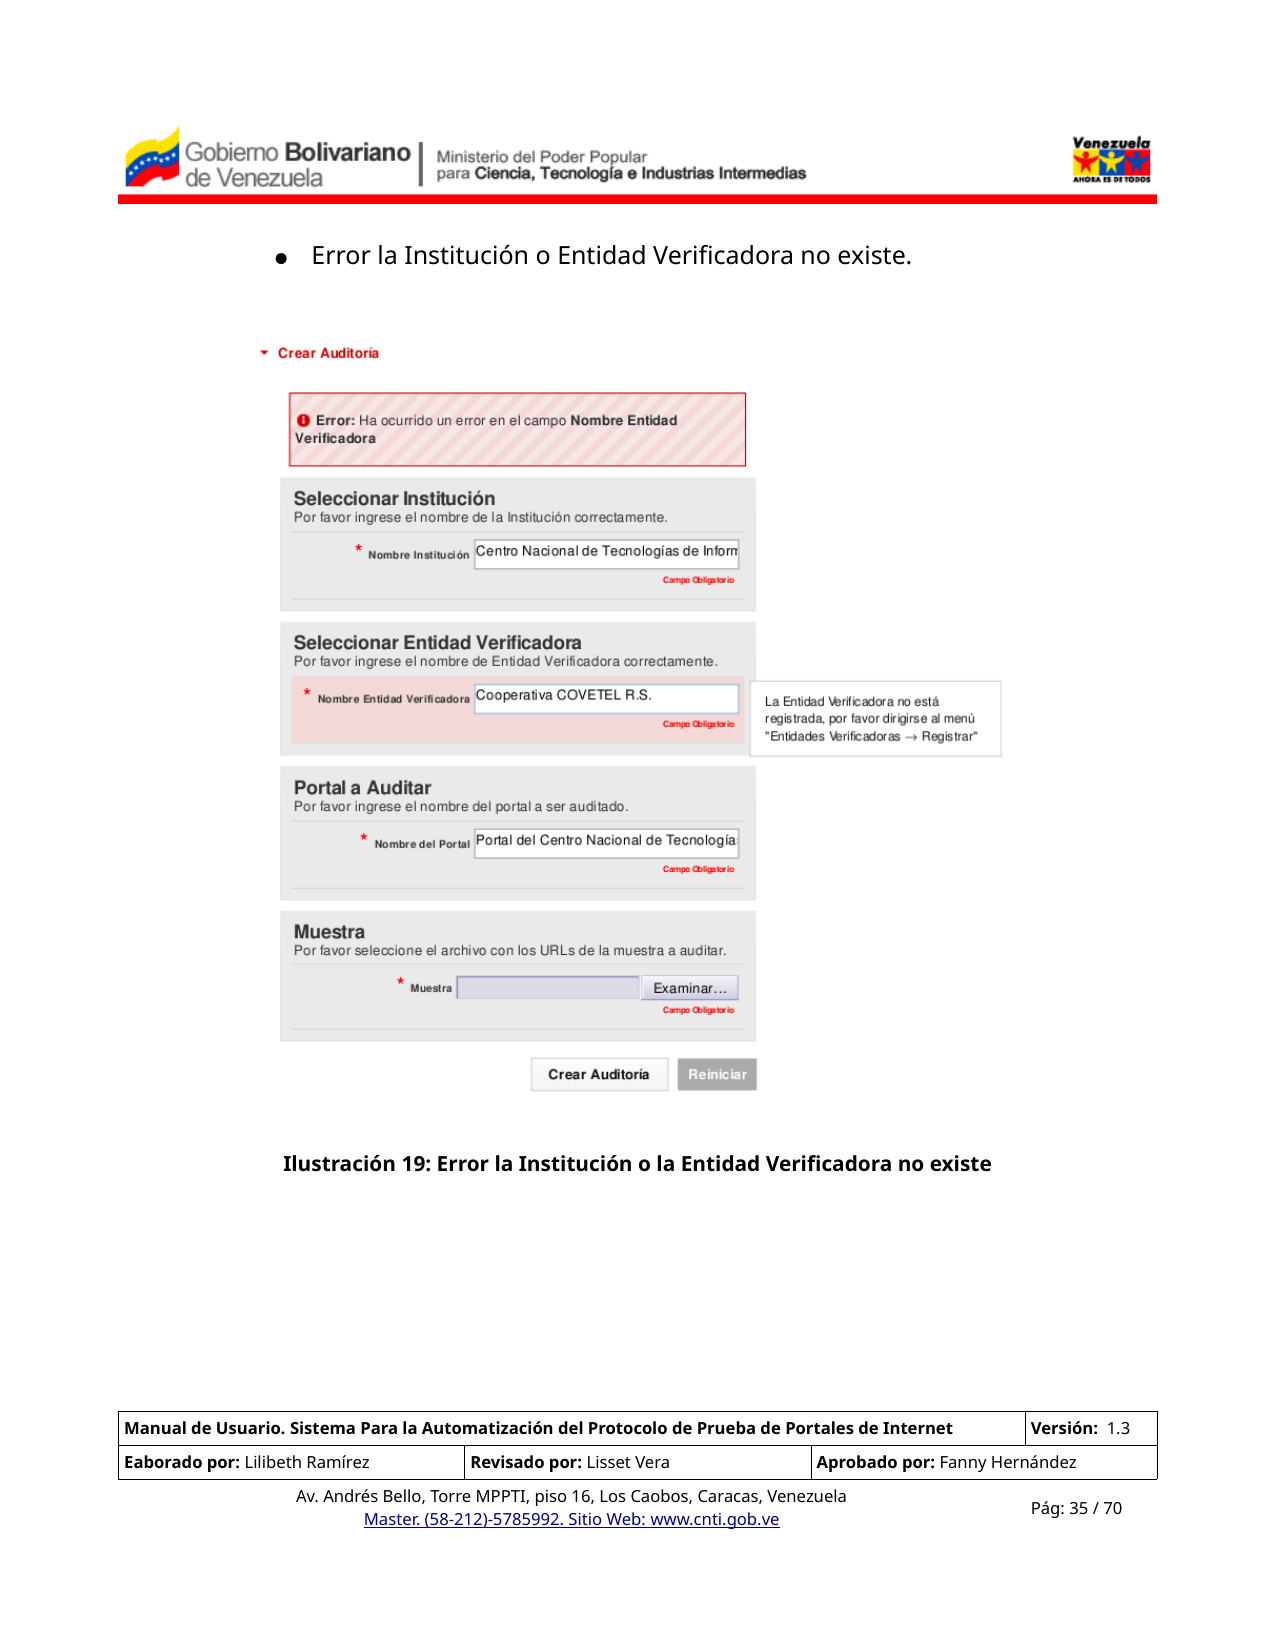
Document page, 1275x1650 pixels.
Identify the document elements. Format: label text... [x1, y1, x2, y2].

picture [258, 341, 1009, 1096]
picture [118, 118, 1157, 204]
text Ilustración 19: Error la Institución o la Entidad Verificadora no existe [249, 1149, 1026, 1177]
list Error la Institución o Entidad Verificadora no existe. [274, 238, 1039, 272]
